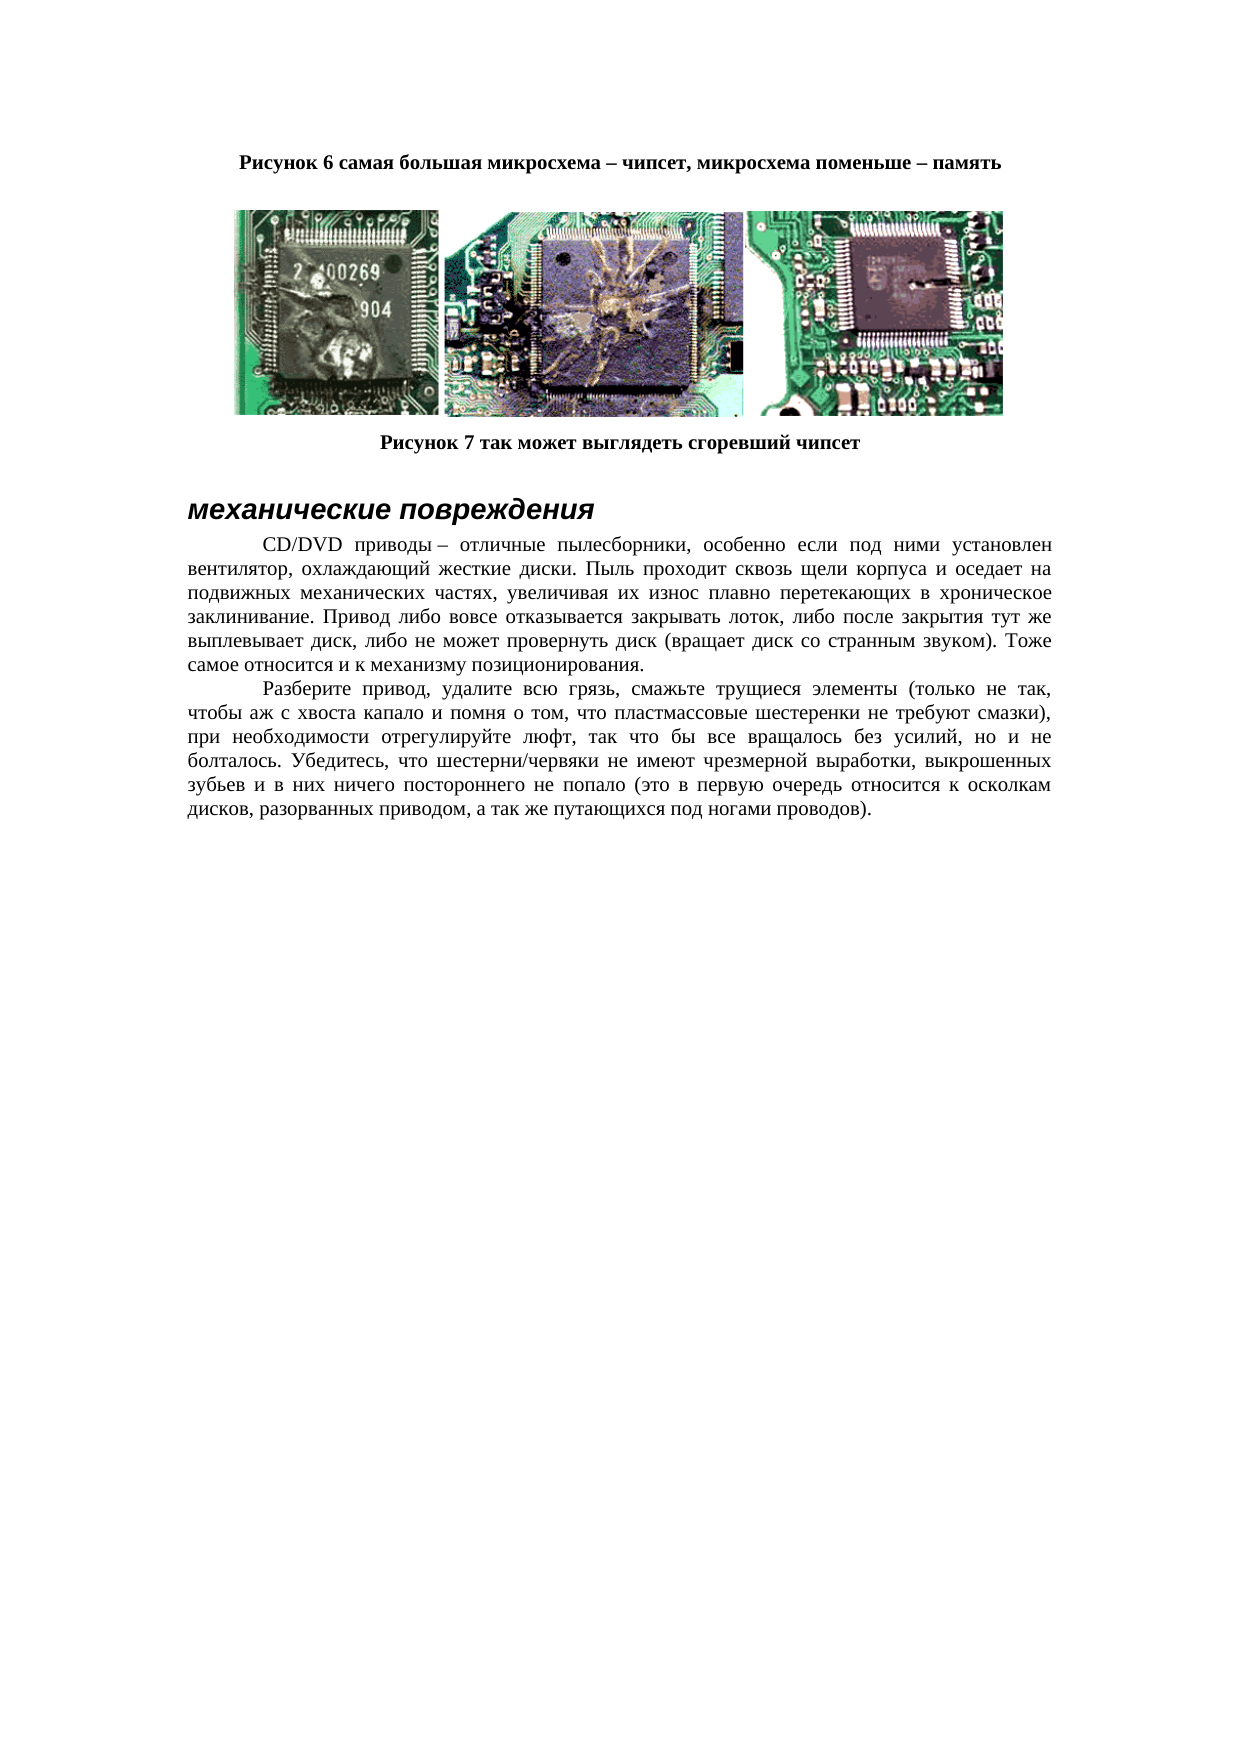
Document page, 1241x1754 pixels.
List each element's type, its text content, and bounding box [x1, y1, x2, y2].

text Рисунок 7 так может выглядеть сгоревший чипсет [187, 430, 1053, 454]
subtitle механические повреждения [187, 492, 1053, 525]
text Рисунок 6 самая большая микросхема – чипсет, микросхема поменьше – память [187, 150, 1053, 174]
picture [234, 210, 1006, 418]
text CD/DVD приводы – отличные пылесборники, особенно если под ними установлен вентилятор, охлаждающий жесткие диски. Пыль проходит сквозь щели корпуса и оседает на подвижных механических частях, увеличивая их износ плавно перетекающих в хроническое заклинивание. Привод либо вовсе отказывается закрывать лоток, либо после закрытия тут же выплевывает диск, либо не может провернуть диск (вращает диск со странным звуком). Тоже самое относится и к механизму позиционирования. [187, 532, 1053, 676]
text Разберите привод, удалите всю грязь, смажьте трущиеся элементы (только не так, чтобы аж с хвоста капало и помня о том, что пластмассовые шестеренки не требуют смазки), при необходимости отрегулируйте люфт, так что бы все вращалось без усилий, но и не болталось. Убедитесь, что шестерни/червяки не имеют чрезмерной выработки, выкрошенных зубьев и в них ничего постороннего не попало (это в первую очередь относится к осколкам дисков, разорванных приводом, а так же путающихся под ногами проводов). [187, 676, 1053, 820]
